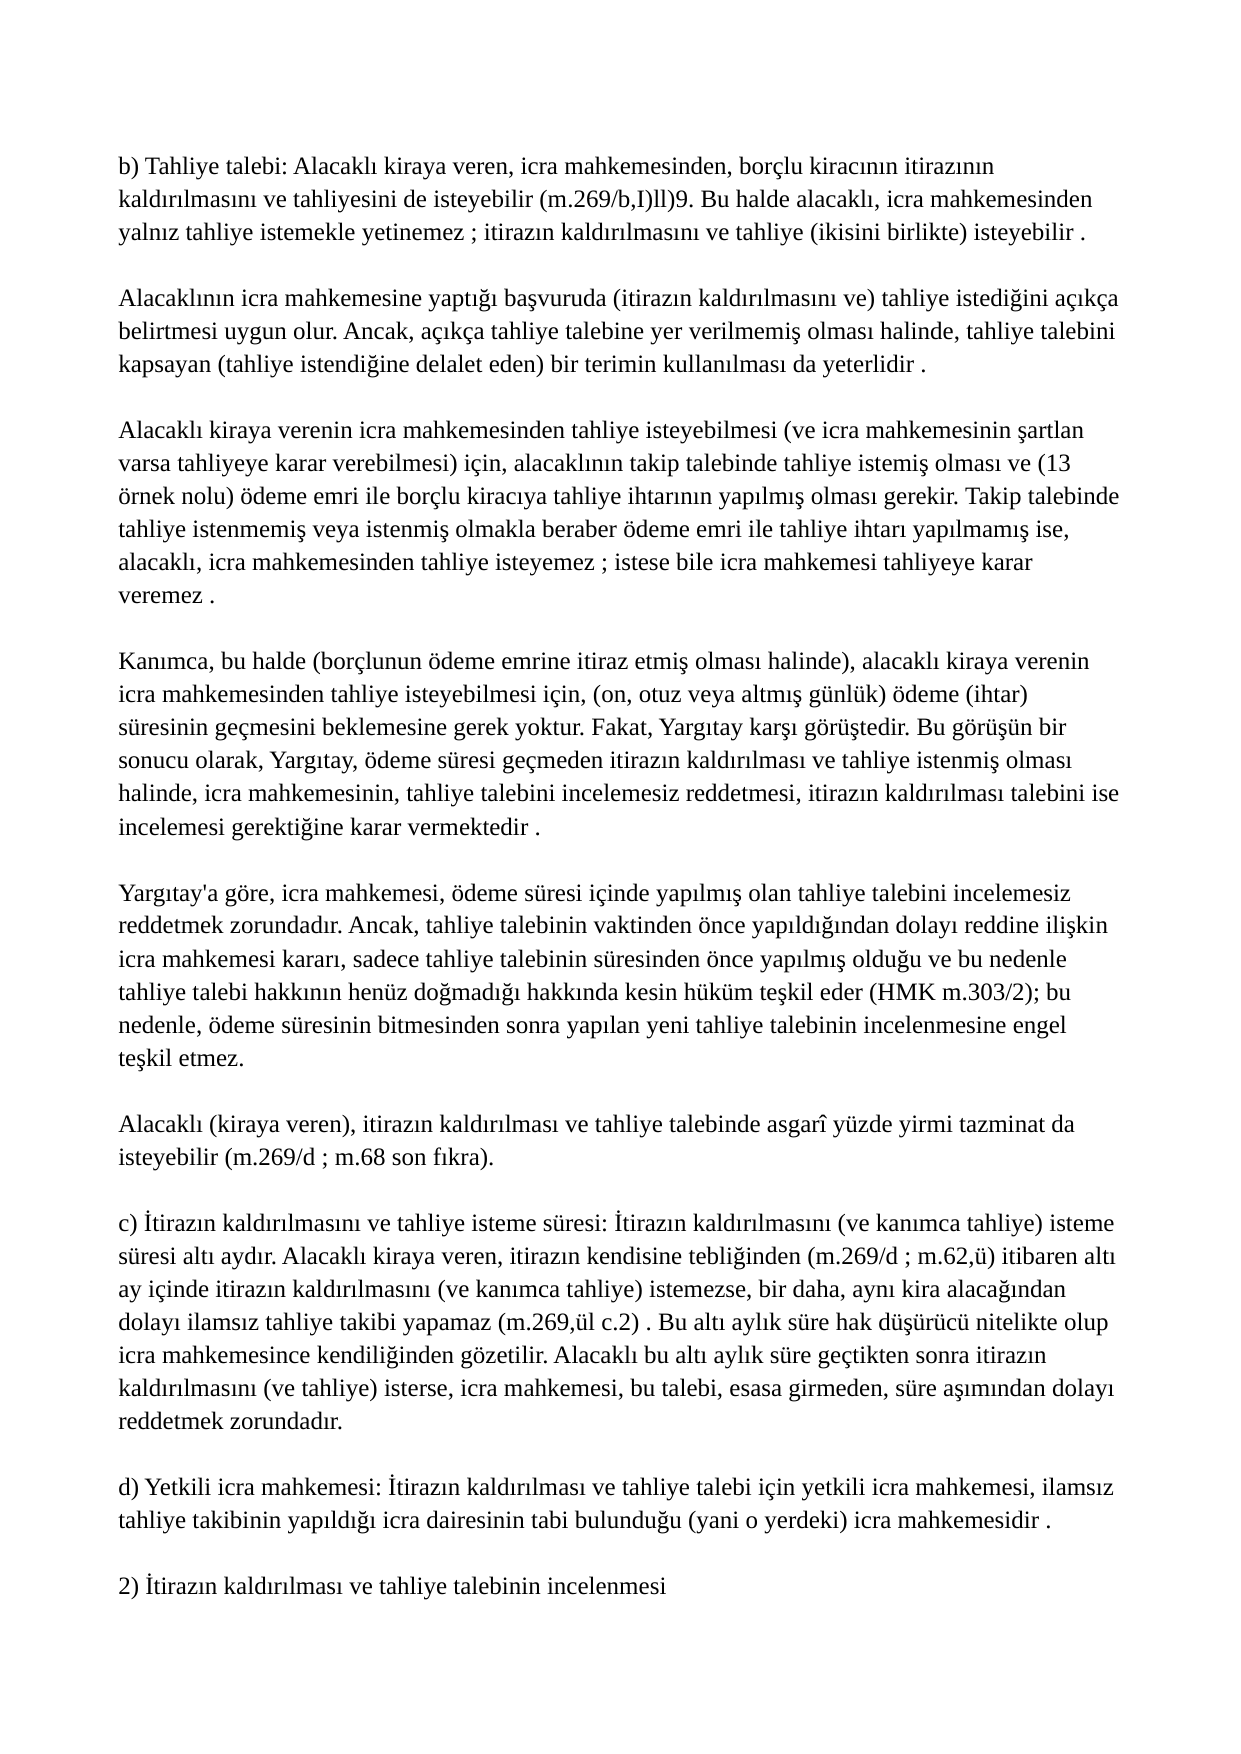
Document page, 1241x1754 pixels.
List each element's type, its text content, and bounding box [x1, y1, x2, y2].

text b) Tahliye talebi: Alacaklı kiraya veren, icra mahkemesinden, borçlu kiracının itirazının kaldırılmasını ve tahliyesini de isteyebilir (m.269/b,I)ll)9. Bu halde alacaklı, icra mahkemesinden yalnız tahliye istemekle yetinemez ; itirazın kaldırılmasını ve tahliye (ikisini birlikte) isteyebilir . Alacaklının icra mahkemesine yaptığı başvuruda (itirazın kaldırılmasını ve) tahliye istediğini açıkça belirtmesi uygun olur. Ancak, açıkça tahliye talebine yer verilmemiş olması halinde, tahliye talebini kapsayan (tahliye istendiğine delalet eden) bir terimin kullanılması da yeterlidir . Alacaklı kiraya verenin icra mahkemesinden tahliye isteyebilmesi (ve icra mahkemesinin şartlan varsa tahliyeye karar verebilmesi) için, alacaklının takip talebinde tahliye istemiş olması ve (13 örnek nolu) ödeme emri ile borçlu kiracıya tahliye ihtarının yapılmış olması gerekir. Takip talebinde tahliye istenmemiş veya istenmiş olmakla beraber ödeme emri ile tahliye ihtarı yapılmamış ise, alacaklı, icra mahkemesinden tahliye isteyemez ; istese bile icra mahkemesi tahliyeye karar veremez . Kanımca, bu halde (borçlunun ödeme emrine itiraz etmiş olması halinde), alacaklı kiraya verenin icra mahkemesinden tahliye isteyebilmesi için, (on, otuz veya altmış günlük) ödeme (ihtar) süresinin geçmesini beklemesine gerek yoktur. Fakat, Yargıtay karşı görüştedir. Bu görüşün bir sonucu olarak, Yargıtay, ödeme süresi geçmeden itirazın kaldırılması ve tahliye istenmiş olması halinde, icra mahkemesinin, tahliye talebini incelemesiz reddetmesi, itirazın kaldırılması talebini ise incelemesi gerektiğine karar vermektedir . Yargıtay'a göre, icra mahkemesi, ödeme süresi içinde yapılmış olan tahliye talebini incelemesiz reddetmek zorundadır. Ancak, tahliye talebinin vaktinden önce yapıldığından dolayı reddine ilişkin icra mahkemesi kararı, sadece tahliye talebinin süresinden önce yapılmış olduğu ve bu nedenle tahliye talebi hakkının henüz doğmadığı hakkında kesin hüküm teşkil eder (HMK m.303/2); bu nedenle, ödeme süresinin bitmesinden sonra yapılan yeni tahliye talebinin incelenmesine engel teşkil etmez. Alacaklı (kiraya veren), itirazın kaldırılması ve tahliye talebinde asgarî yüzde yirmi tazminat da isteyebilir (m.269/d ; m.68 son fıkra). c) İtirazın kaldırılmasını ve tahliye isteme süresi: İtirazın kaldırılmasını (ve kanımca tahliye) isteme süresi altı aydır. Alacaklı kiraya veren, itirazın kendisine tebliğinden (m.269/d ; m.62,ü) itibaren altı ay içinde itirazın kaldırılmasını (ve kanımca tahliye) istemezse, bir daha, aynı kira alacağından dolayı ilamsız tahliye takibi yapamaz (m.269,ül c.2) . Bu altı aylık süre hak düşürücü nitelikte olup icra mahkemesince kendiliğinden gözetilir. Alacaklı bu altı aylık süre geçtikten sonra itirazın kaldırılmasını (ve tahliye) isterse, icra mahkemesi, bu talebi, esasa girmeden, süre aşımından dolayı reddetmek zorundadır. d) Yetkili icra mahkemesi: İtirazın kaldırılması ve tahliye talebi için yetkili icra mahkemesi, ilamsız tahliye takibinin yapıldığı icra dairesinin tabi bulunduğu (yani o yerdeki) icra mahkemesidir . 2) İtirazın kaldırılması ve tahliye talebinin incelenmesi [118, 118, 1122, 1633]
